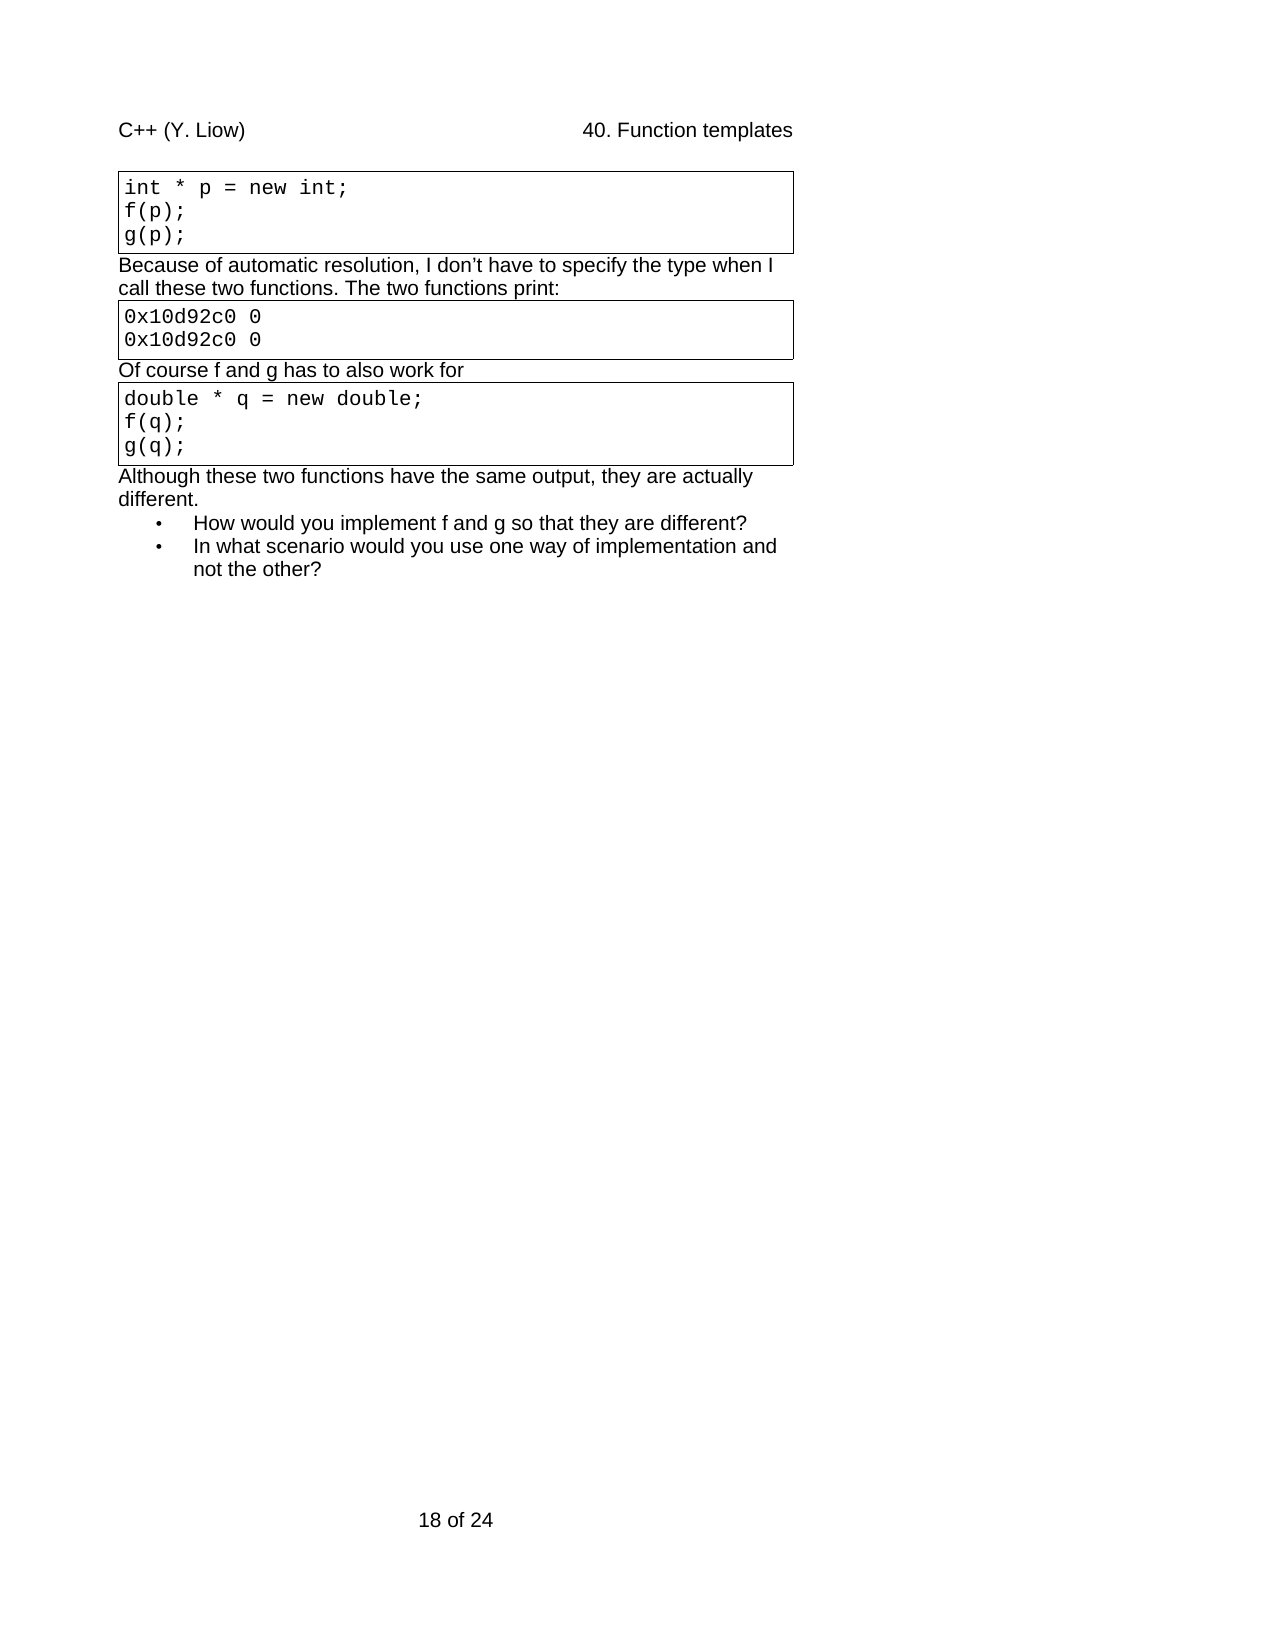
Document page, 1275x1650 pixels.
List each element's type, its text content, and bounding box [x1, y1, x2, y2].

table_header int * p = new int; f(p); g(p); [119, 172, 793, 253]
table_header double * q = new double; f(q); g(q); [119, 383, 793, 464]
text Because of automatic resolution, I don’t have to specify the type when I call these two functions. The two functions print: [118, 254, 793, 300]
text Of course f and g has to also work for [118, 360, 793, 382]
text Although these two functions have the same output, they are actually different. [118, 466, 793, 511]
list How would you implement f and g so that they are different? [156, 511, 793, 534]
table_header 0x10d92c0 0 0x10d92c0 0 [119, 301, 793, 359]
list In what scenario would you use one way of implementation and not the other? [156, 534, 793, 581]
